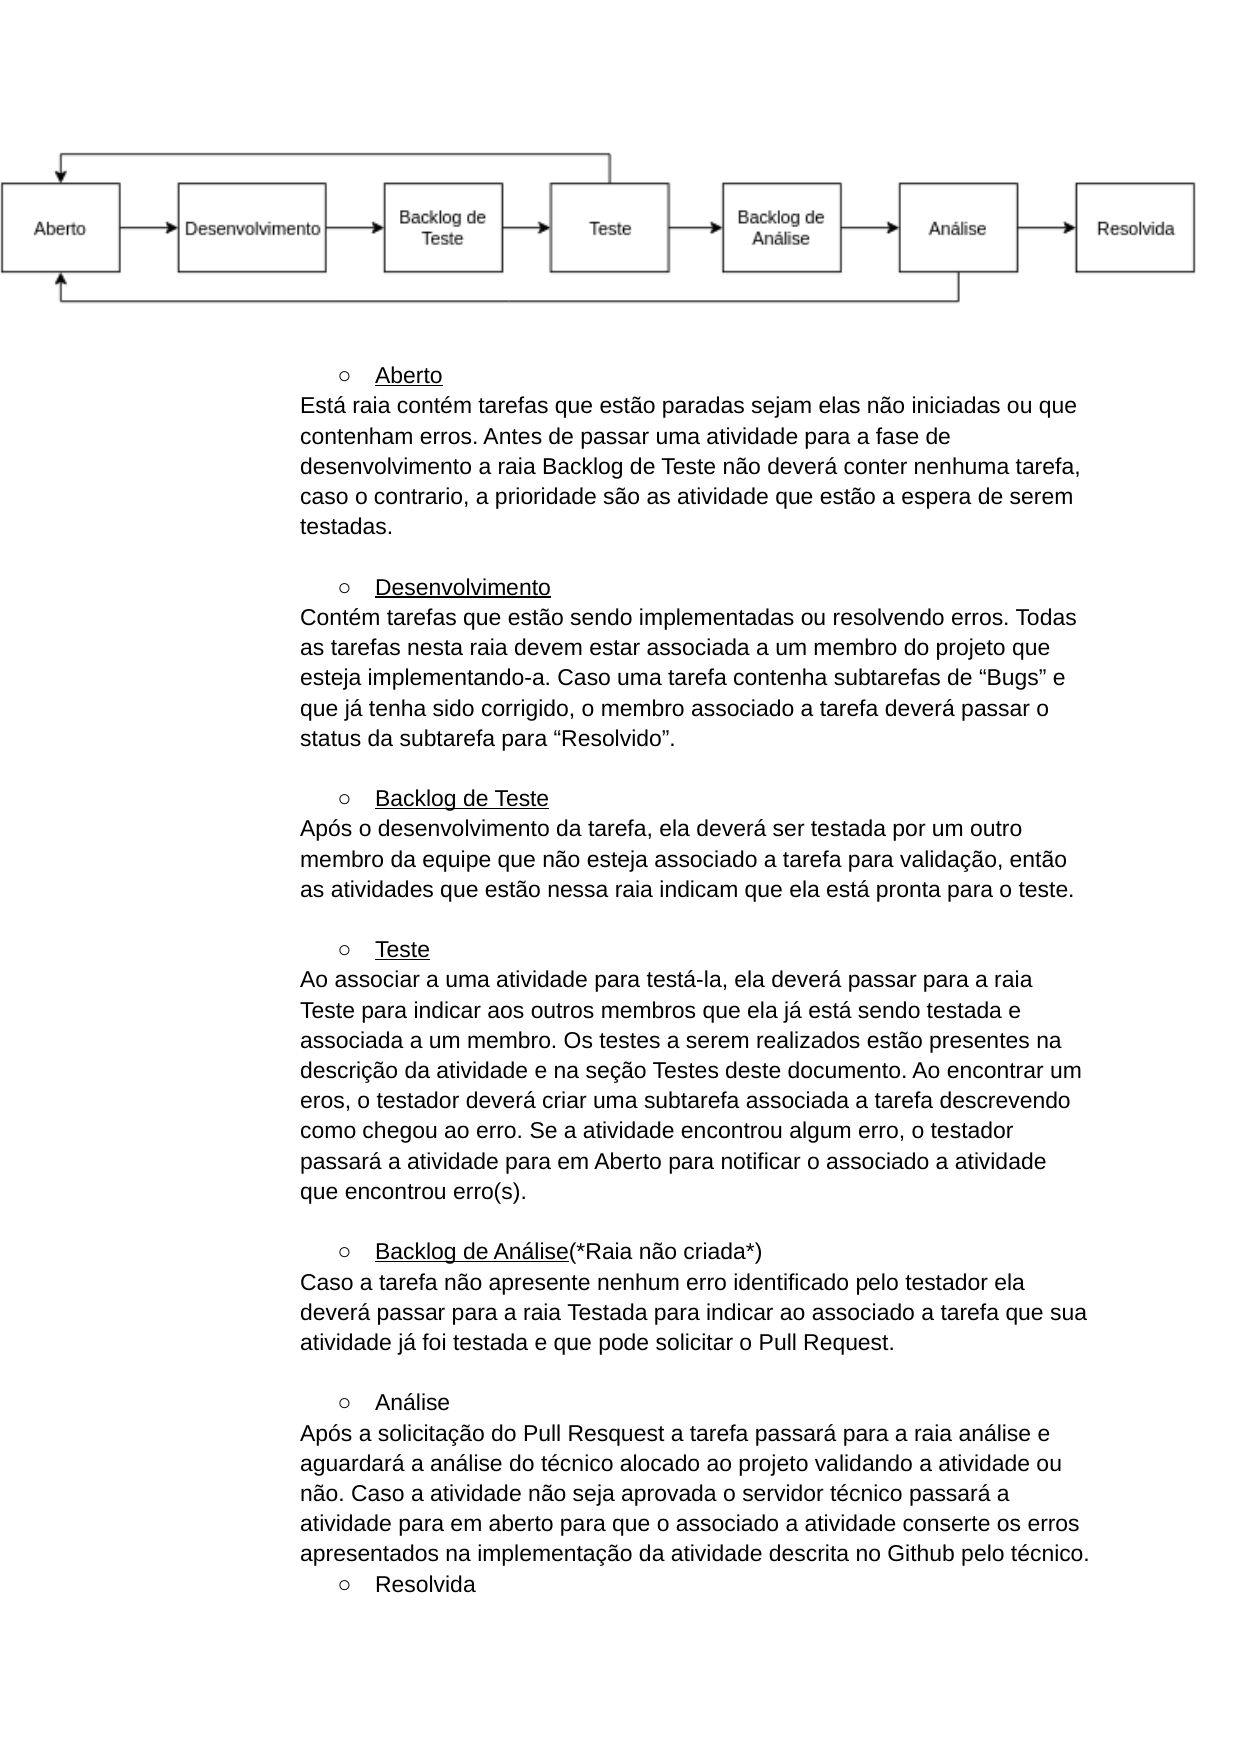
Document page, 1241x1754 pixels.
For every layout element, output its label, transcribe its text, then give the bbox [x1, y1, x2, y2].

list Teste [337, 936, 1090, 962]
list Resolvida [337, 1571, 1090, 1597]
text Ao associar a uma atividade para testá-la, ela deverá passar para a raia Teste para indicar aos outros membros que ela já está sendo testada e associada a um membro. Os testes a serem realizados estão presentes na descrição da atividade e na seção Testes deste documento. Ao encontrar um eros, o testador deverá criar uma subtarefa associada a tarefa descrevendo como chegou ao erro. Se a atividade encontrou algum erro, o testador passará a atividade para em Aberto para notificar o associado a atividade que encontrou erro(s). [300, 966, 1090, 1204]
list Análise [337, 1389, 1090, 1416]
text Após a solicitação do Pull Resquest a tarefa passará para a raia análise e aguardará a análise do técnico alocado ao projeto validando a atividade ou não. Caso a atividade não seja aprovada o servidor técnico passará a atividade para em aberto para que o associado a atividade conserte os erros apresentados na implementação da atividade descrita no Github pelo técnico. [300, 1419, 1090, 1567]
text Após o desenvolvimento da tarefa, ela deverá ser testada por um outro membro da equipe que não esteja associado a tarefa para validação, então as atividades que estão nessa raia indicam que ela está pronta para o teste. [300, 815, 1090, 932]
list Aberto [337, 362, 1090, 388]
text Está raia contém tarefas que estão paradas sejam elas não iniciadas ou que contenham erros. Antes de passar uma atividade para a fase de desenvolvimento a raia Backlog de Teste não deverá conter nenhuma tarefa, caso o contrario, a prioridade são as atividade que estão a espera de serem testadas. [300, 392, 1090, 570]
text Caso a tarefa não apresente nenhum erro identificado pelo testador ela deverá passar para a raia Testada para indicar ao associado a tarefa que sua atividade já foi testada e que pode solicitar o Pull Request. [300, 1268, 1090, 1385]
list Desenvolvimento [337, 574, 1090, 600]
list Backlog de Teste [337, 785, 1090, 811]
list Backlog de Análise(*Raia não criada*) [337, 1238, 1090, 1264]
text Contém tarefas que estão sendo implementadas ou resolvendo erros. Todas as tarefas nesta raia devem estar associada a um membro do projeto que esteja implementando-a. Caso uma tarefa contenha subtarefas de “Bugs” e que já tenha sido corrigido, o membro associado a tarefa deverá passar o status da subtarefa para “Resolvido”. [300, 604, 1090, 781]
